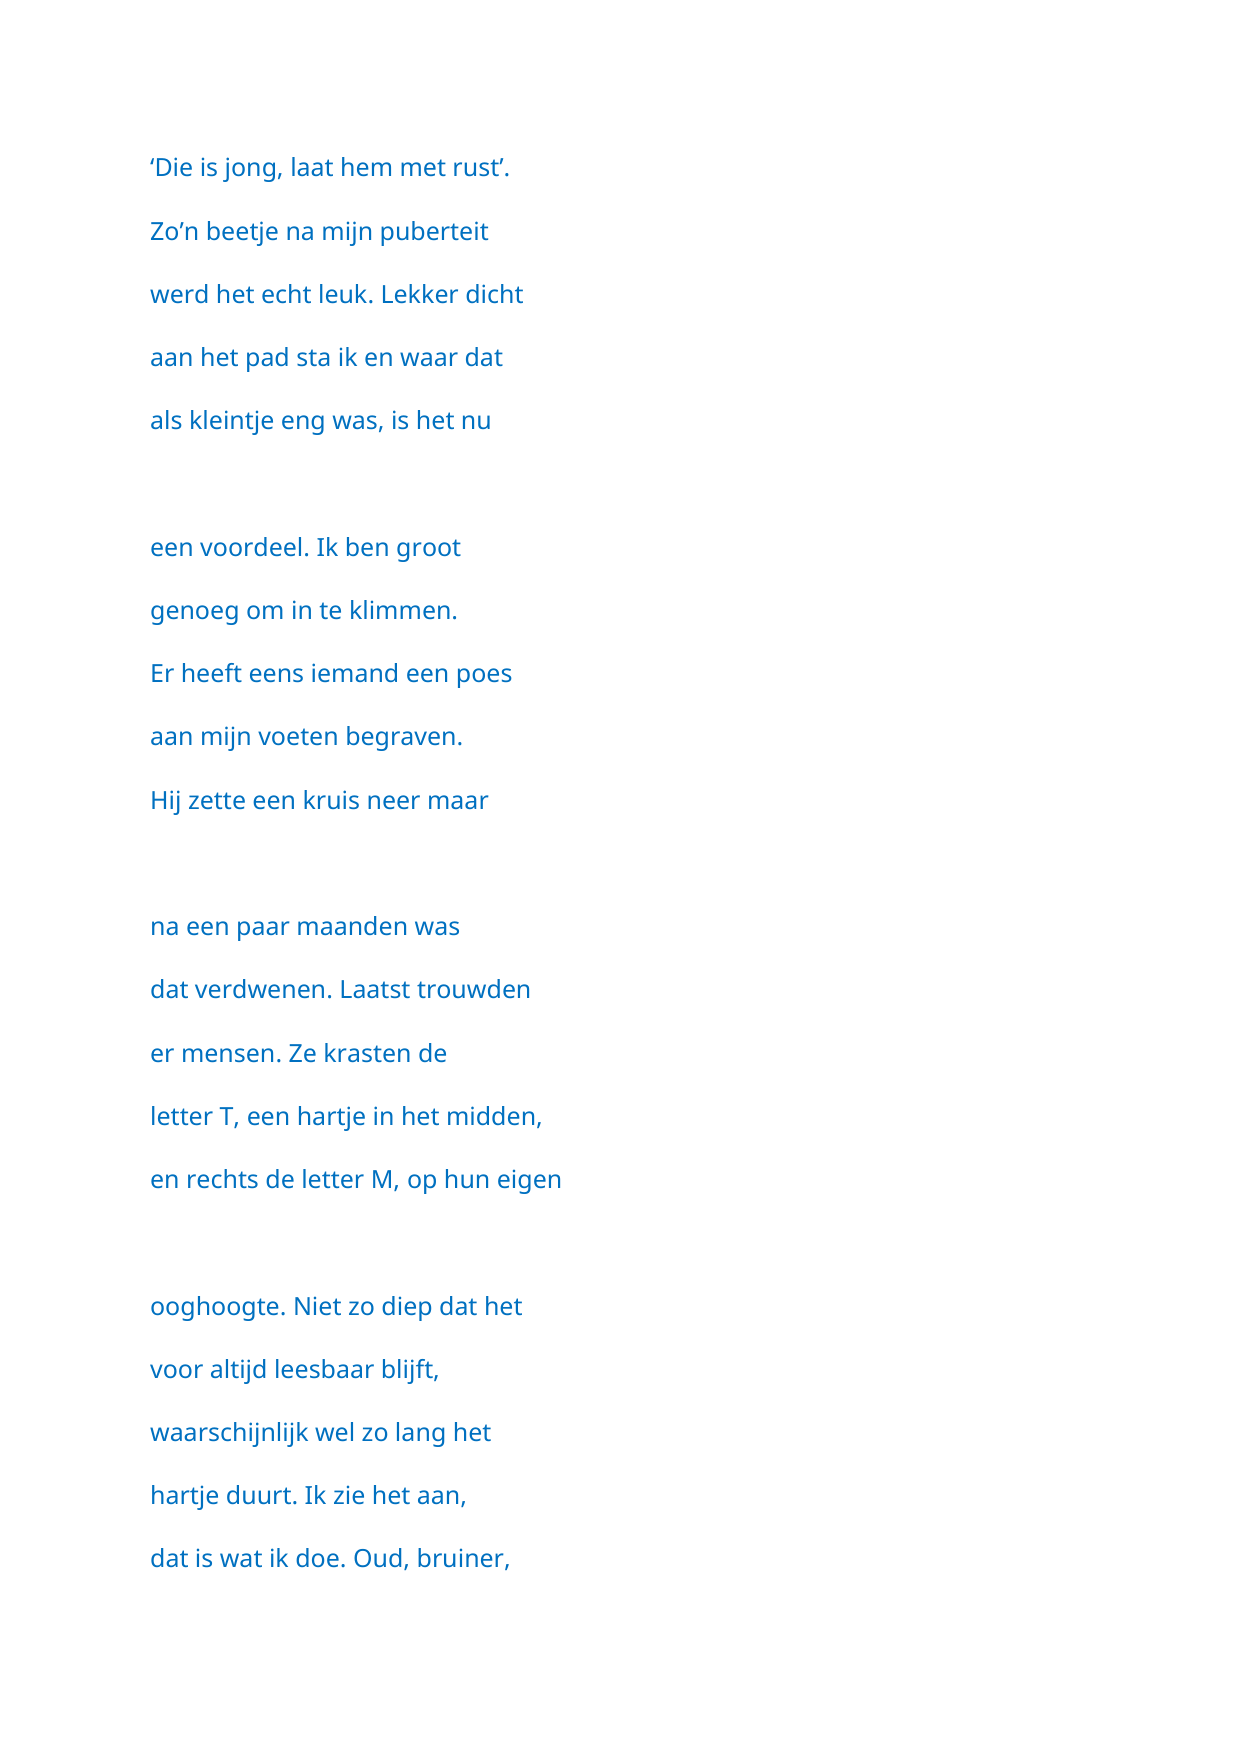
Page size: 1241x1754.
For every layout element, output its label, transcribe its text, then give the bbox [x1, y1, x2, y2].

text een voordeel. Ik ben groot [150, 529, 1090, 563]
text als kleintje eng was, is het nu [150, 403, 1090, 437]
text Er heeft eens iemand een poes [150, 656, 1090, 690]
text genoeg om in te klimmen. [150, 593, 1090, 627]
text ‘Die is jong, laat hem met rust’. [150, 150, 1090, 184]
text er mensen. Ze krasten de [150, 1035, 1090, 1069]
text en rechts de letter M, op hun eigen [150, 1162, 1090, 1196]
text werd het echt leuk. Lekker dicht [150, 276, 1090, 311]
text na een paar maanden was [150, 909, 1090, 943]
text Hij zette een kruis neer maar [150, 782, 1090, 816]
text dat verdwenen. Laatst trouwden [150, 972, 1090, 1006]
text letter T, een hartje in het midden, [150, 1098, 1090, 1132]
text dat is wat ik doe. Oud, bruiner, [150, 1541, 1090, 1575]
text aan het pad sta ik en waar dat [150, 340, 1090, 374]
text hartje duurt. Ik zie het aan, [150, 1478, 1090, 1512]
text Zo’n beetje na mijn puberteit [150, 213, 1090, 247]
text voor altijd leesbaar blijft, [150, 1351, 1090, 1385]
text ooghoogte. Niet zo diep dat het [150, 1288, 1090, 1322]
text aan mijn voeten begraven. [150, 719, 1090, 753]
text waarschijnlijk wel zo lang het [150, 1414, 1090, 1449]
